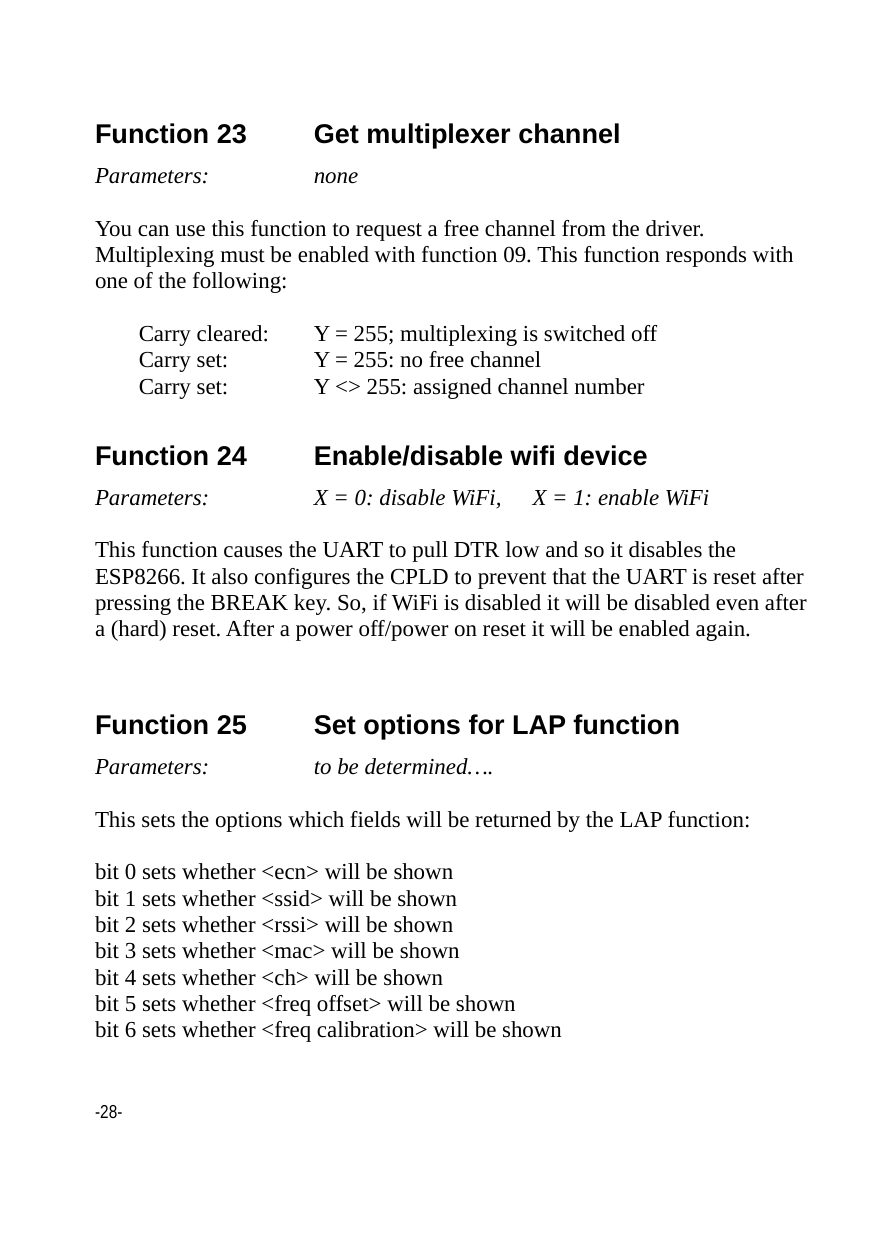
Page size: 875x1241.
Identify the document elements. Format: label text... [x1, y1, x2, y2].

text Parameters: to be determined…. [95, 753, 815, 779]
text Parameters: none [95, 162, 815, 188]
text bit 5 sets whether <freq offset> will be shown [95, 990, 815, 1016]
text Carry set: Y = 255: no free channel [95, 346, 815, 373]
text bit 3 sets whether <mac> will be shown [95, 937, 815, 964]
text You can use this function to request a free channel from the driver. Multiplexing must be enabled with function 09. This function responds with one of the following: [95, 214, 815, 294]
subtitle Function 23 Get multiplexer channel [95, 118, 815, 149]
text bit 0 sets whether <ecn> will be shown [95, 858, 815, 885]
text bit 2 sets whether <rssi> will be shown [95, 911, 815, 937]
text bit 4 sets whether <ch> will be shown [95, 964, 815, 990]
text This sets the options which fields will be returned by the LAP function: [95, 806, 815, 832]
text Carry set: Y <> 255: assigned channel number [95, 373, 815, 399]
subtitle Function 25 Set options for LAP function [95, 709, 815, 740]
text bit 6 sets whether <freq calibration> will be shown [95, 1016, 815, 1043]
text This function causes the UART to pull DTR low and so it disables the ESP8266. It also configures the CPLD to prevent that the UART is reset after pressing the BREAK key. So, if WiFi is disabled it will be disabled even after a (hard) reset. After a power off/power on reset it will be enabled again. [95, 536, 815, 642]
text bit 1 sets whether <ssid> will be shown [95, 885, 815, 911]
text Parameters: X = 0: disable WiFi, X = 1: enable WiFi [95, 484, 815, 510]
text Carry cleared: Y = 255; multiplexing is switched off [95, 320, 815, 346]
subtitle Function 24 Enable/disable wifi device [95, 440, 815, 471]
